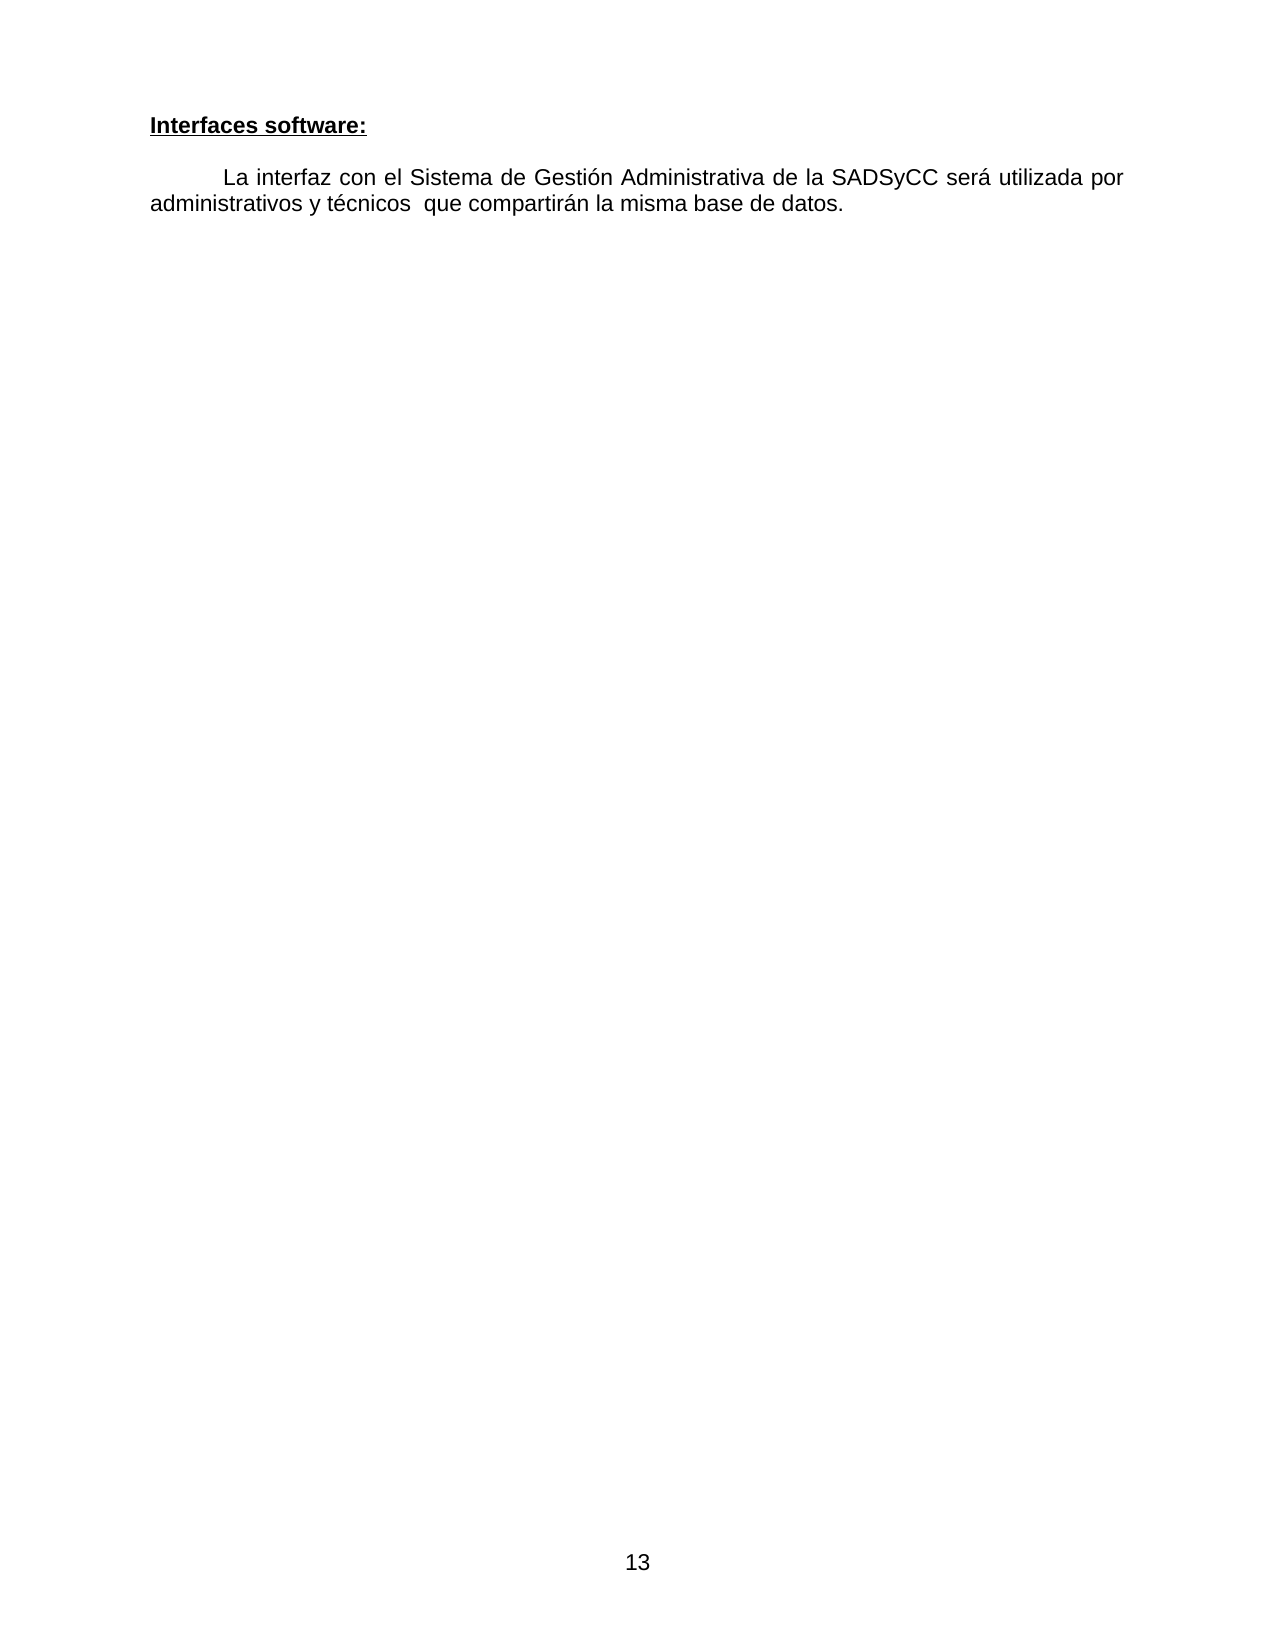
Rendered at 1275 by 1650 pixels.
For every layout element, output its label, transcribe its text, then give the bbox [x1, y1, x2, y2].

text La interfaz con el Sistema de Gestión Administrativa de la SADSyCC será utilizada por administrativos y técnicos que compartirán la misma base de datos. [150, 164, 1125, 217]
text Interfaces software: [150, 112, 1125, 139]
